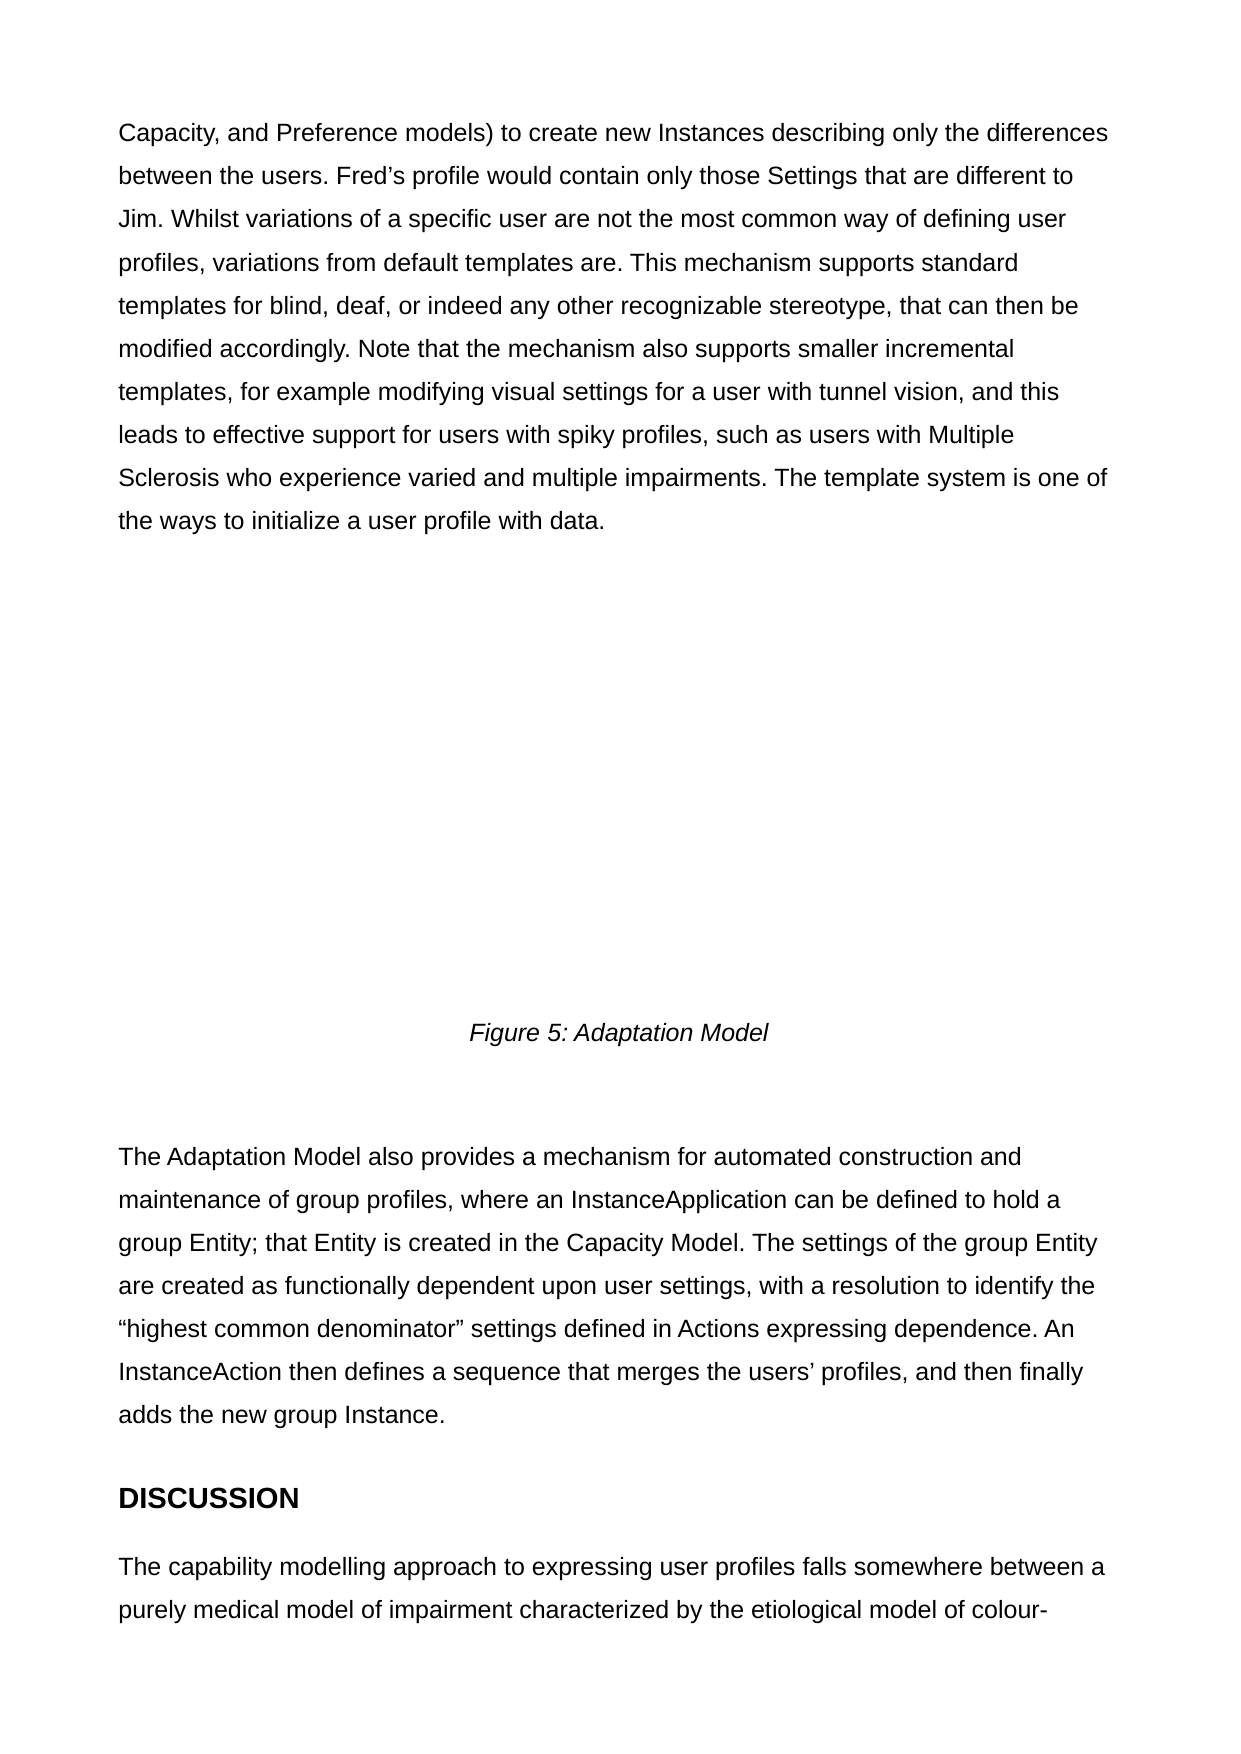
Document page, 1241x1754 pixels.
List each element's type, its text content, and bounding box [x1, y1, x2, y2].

text Capacity, and Preference models) to create new Instances describing only the differences between the users. Fred’s profile would contain only those Settings that are different to Jim. Whilst variations of a specific user are not the most common way of defining user profiles, variations from default templates are. This mechanism supports standard templates for blind, deaf, or indeed any other recognizable stereotype, that can then be modified accordingly. Note that the mechanism also supports smaller incremental templates, for example modifying visual settings for a user with tunnel vision, and this leads to effective support for users with spiky profiles, such as users with Multiple Sclerosis who experience varied and multiple impairments. The template system is one of the ways to initialize a user profile with data. [118, 118, 1122, 535]
subtitle DISCUSSION [118, 1481, 1122, 1515]
text Figure 5: Adaptation Model [336, 574, 904, 1047]
text The capability modelling approach to expressing user profiles falls somewhere between a purely medical model of impairment characterized by the etiological model of colour- [118, 1552, 1122, 1624]
text The Adaptation Model also provides a mechanism for automated construction and maintenance of group profiles, where an InstanceApplication can be defined to hold a group Entity; that Entity is created in the Capacity Model. The settings of the group Entity are created as functionally dependent upon user settings, with a resolution to identify the “highest common denominator” settings defined in Actions expressing dependence. An InstanceAction then defines a sequence that merges the users’ profiles, and then finally adds the new group Instance. [118, 1142, 1122, 1429]
